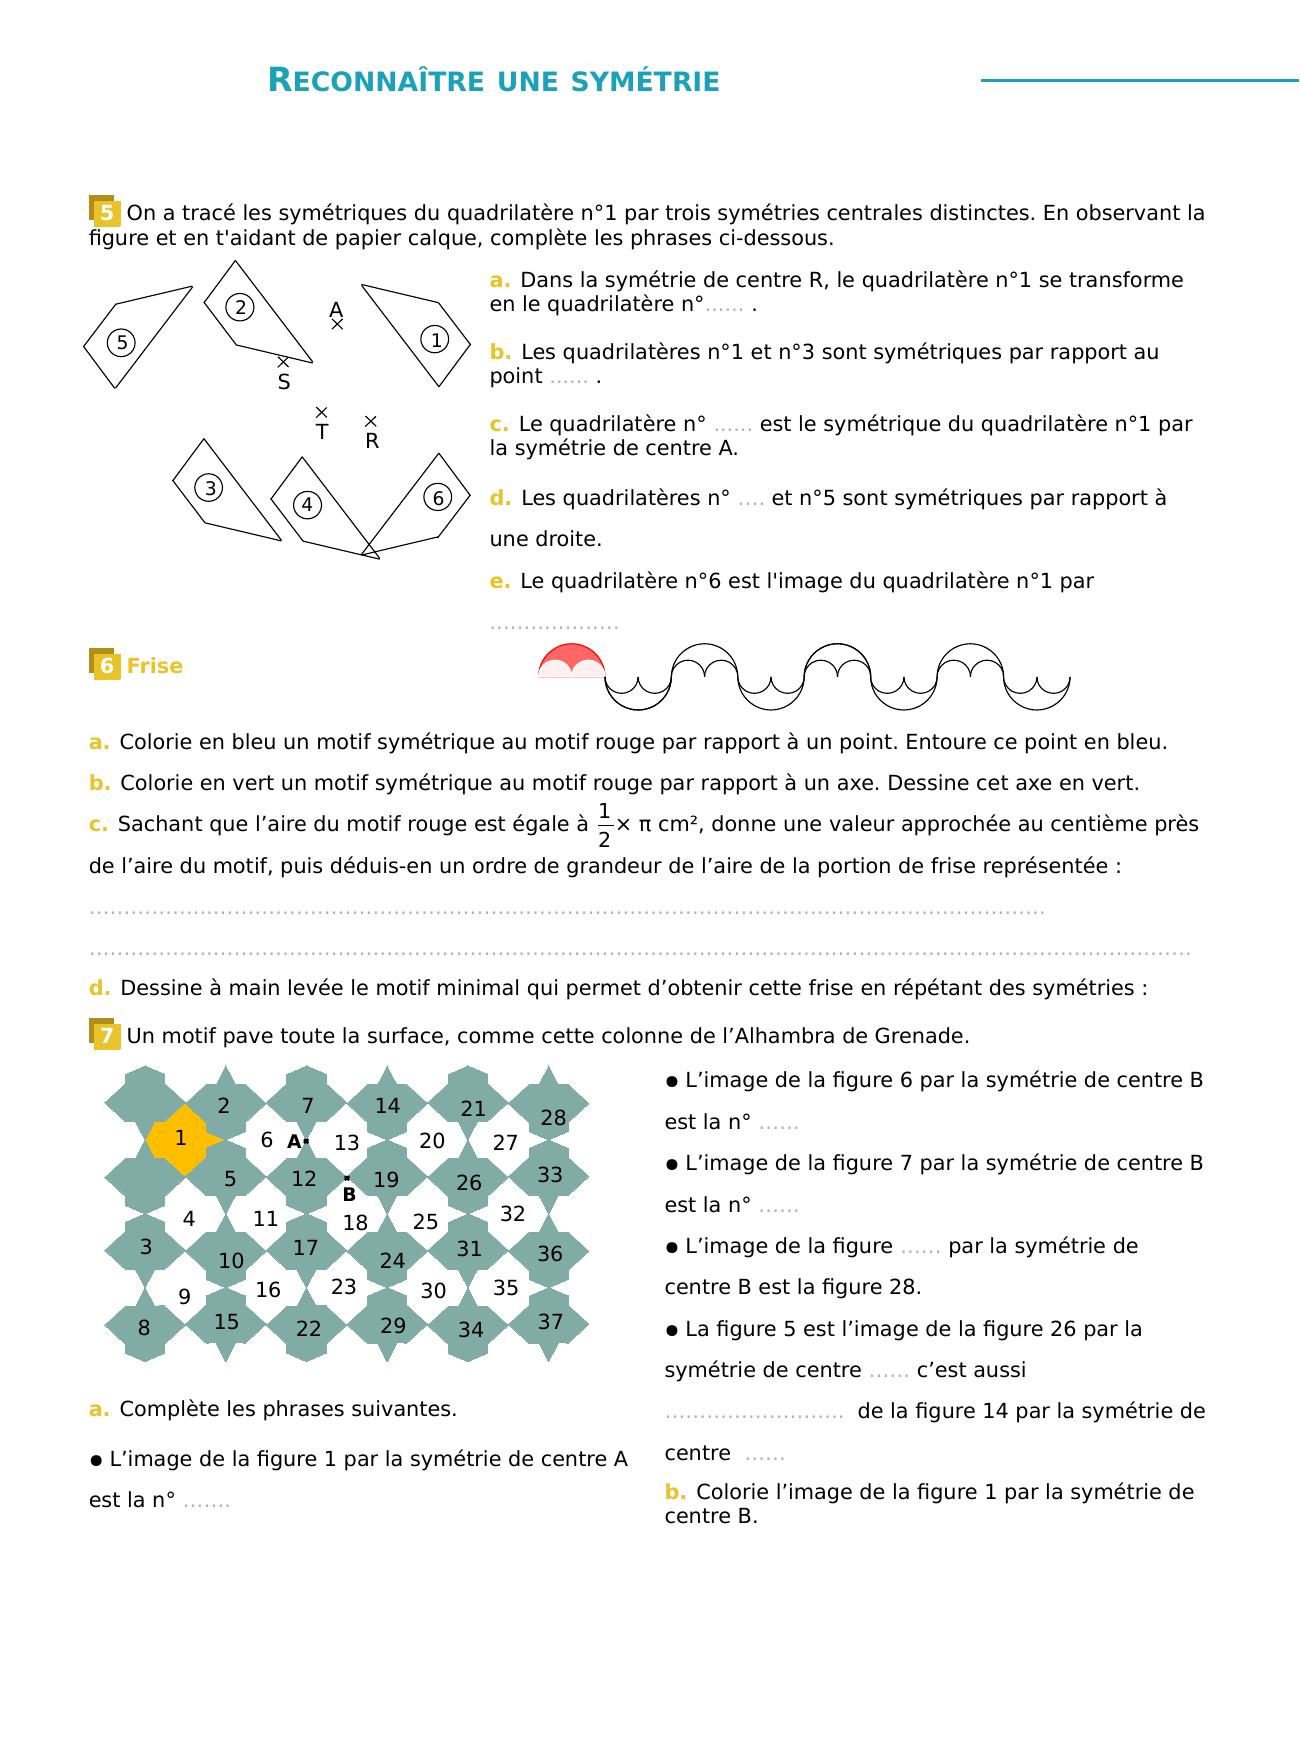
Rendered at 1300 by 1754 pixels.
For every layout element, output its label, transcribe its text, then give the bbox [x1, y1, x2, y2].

list Dans la symétrie de centre R, le quadrilatère n°1 se transforme en le quadrilatère n°...... . [364, 286, 447, 316]
list Les quadrilatères n° …. et n°5 sont symétriques par rapport à une droite. [316, 472, 422, 542]
list Colorie en vert un motif symétrique au motif rouge par rapport à un axe. Dessine cet axe en vert. [88, 757, 1211, 799]
list Dans la symétrie de centre R, le quadrilatère n°1 se transforme en le quadrilatère n°...... . [109, 288, 190, 316]
subtitle On a tracé les symétriques du quadrilatère n°1 par trois symétries centrales distinctes. En observant la figure et en t'aidant de papier calque, complète les phrases ci-dessous. [88, 195, 1211, 250]
list Les quadrilatères n° …. et n°5 sont symétriques par rapport à une droite. [88, 472, 355, 555]
list Colorie en bleu un motif symétrique au motif rouge par rapport à un point. Entoure ce point en bleu. [88, 716, 1211, 757]
list Les quadrilatères n° …. et n°5 sont symétriques par rapport à une droite. [377, 472, 1211, 555]
list L’image de la figure …… par la symétrie de centre B est la figure 28. [664, 1220, 1211, 1303]
list Les quadrilatères n°1 et n°3 sont symétriques par rapport au point ...... . [405, 340, 469, 384]
subtitle Un motif pave toute la surface, comme cette colonne de l’Alhambra de Grenade. [114, 1018, 1205, 1049]
list Les quadrilatères n°1 et n°3 sont symétriques par rapport au point ...... . [440, 340, 1211, 388]
text ……………...…………………………………………………………………………………………………………………………… [88, 923, 1211, 964]
list La figure 5 est l’image de la figure 26 par la symétrie de centre …… c’est aussi …………………….. de la figure 14 par la symétrie de centre …… [664, 1303, 1211, 1468]
list Le quadrilatère n°6 est l'image du quadrilatère n°1 par [88, 555, 1211, 638]
list Dans la symétrie de centre R, le quadrilatère n°1 se transforme en le quadrilatère n°...... . [88, 268, 228, 316]
list Les quadrilatères n° …. et n°5 sont symétriques par rapport à une droite. [175, 472, 278, 539]
list Les quadrilatères n° …. et n°5 sont symétriques par rapport à une droite. [273, 472, 368, 553]
list Complète les phrases suivantes. [88, 1397, 635, 1422]
list Dans la symétrie de centre R, le quadrilatère n°1 se transforme en le quadrilatère n°...... . [206, 268, 276, 316]
list Sachant que l’aire du motif rouge est égale à × π cm², donne une valeur approchée au centième près de l’aire du motif, puis déduis-en un ordre de grandeur de l’aire de la portion de frise représentée : ……………...………………………………………………………………………………………………………… [88, 799, 1211, 923]
list Les quadrilatères n°1 et n°3 sont symétriques par rapport au point ...... . [118, 340, 438, 388]
subtitle Frise [88, 638, 1211, 710]
list Le quadrilatère n° ...... est le symétrique du quadrilatère n°1 par la symétrie de centre A. [88, 412, 1211, 461]
list L’image de la figure 6 par la symétrie de centre B est la n° …… [664, 1055, 1211, 1138]
list Dans la symétrie de centre R, le quadrilatère n°1 se transforme en le quadrilatère n°...... . [243, 268, 1211, 316]
list L’image de la figure 1 par la symétrie de centre A est la n° ……. [88, 1433, 635, 1516]
list L’image de la figure 7 par la symétrie de centre B est la n° …… [664, 1138, 1211, 1220]
list Colorie l’image de la figure 1 par la symétrie de centre B. [664, 1480, 1211, 1529]
list Dessine à main levée le motif minimal qui permet d’obtenir cette frise en répétant des symétries : [88, 976, 1211, 1000]
list Les quadrilatères n°1 et n°3 sont symétriques par rapport au point ...... . [235, 340, 310, 361]
list Les quadrilatères n° …. et n°5 sont symétriques par rapport à une droite. [371, 472, 468, 551]
list Les quadrilatères n°1 et n°3 sont symétriques par rapport au point ...... . [88, 340, 150, 386]
